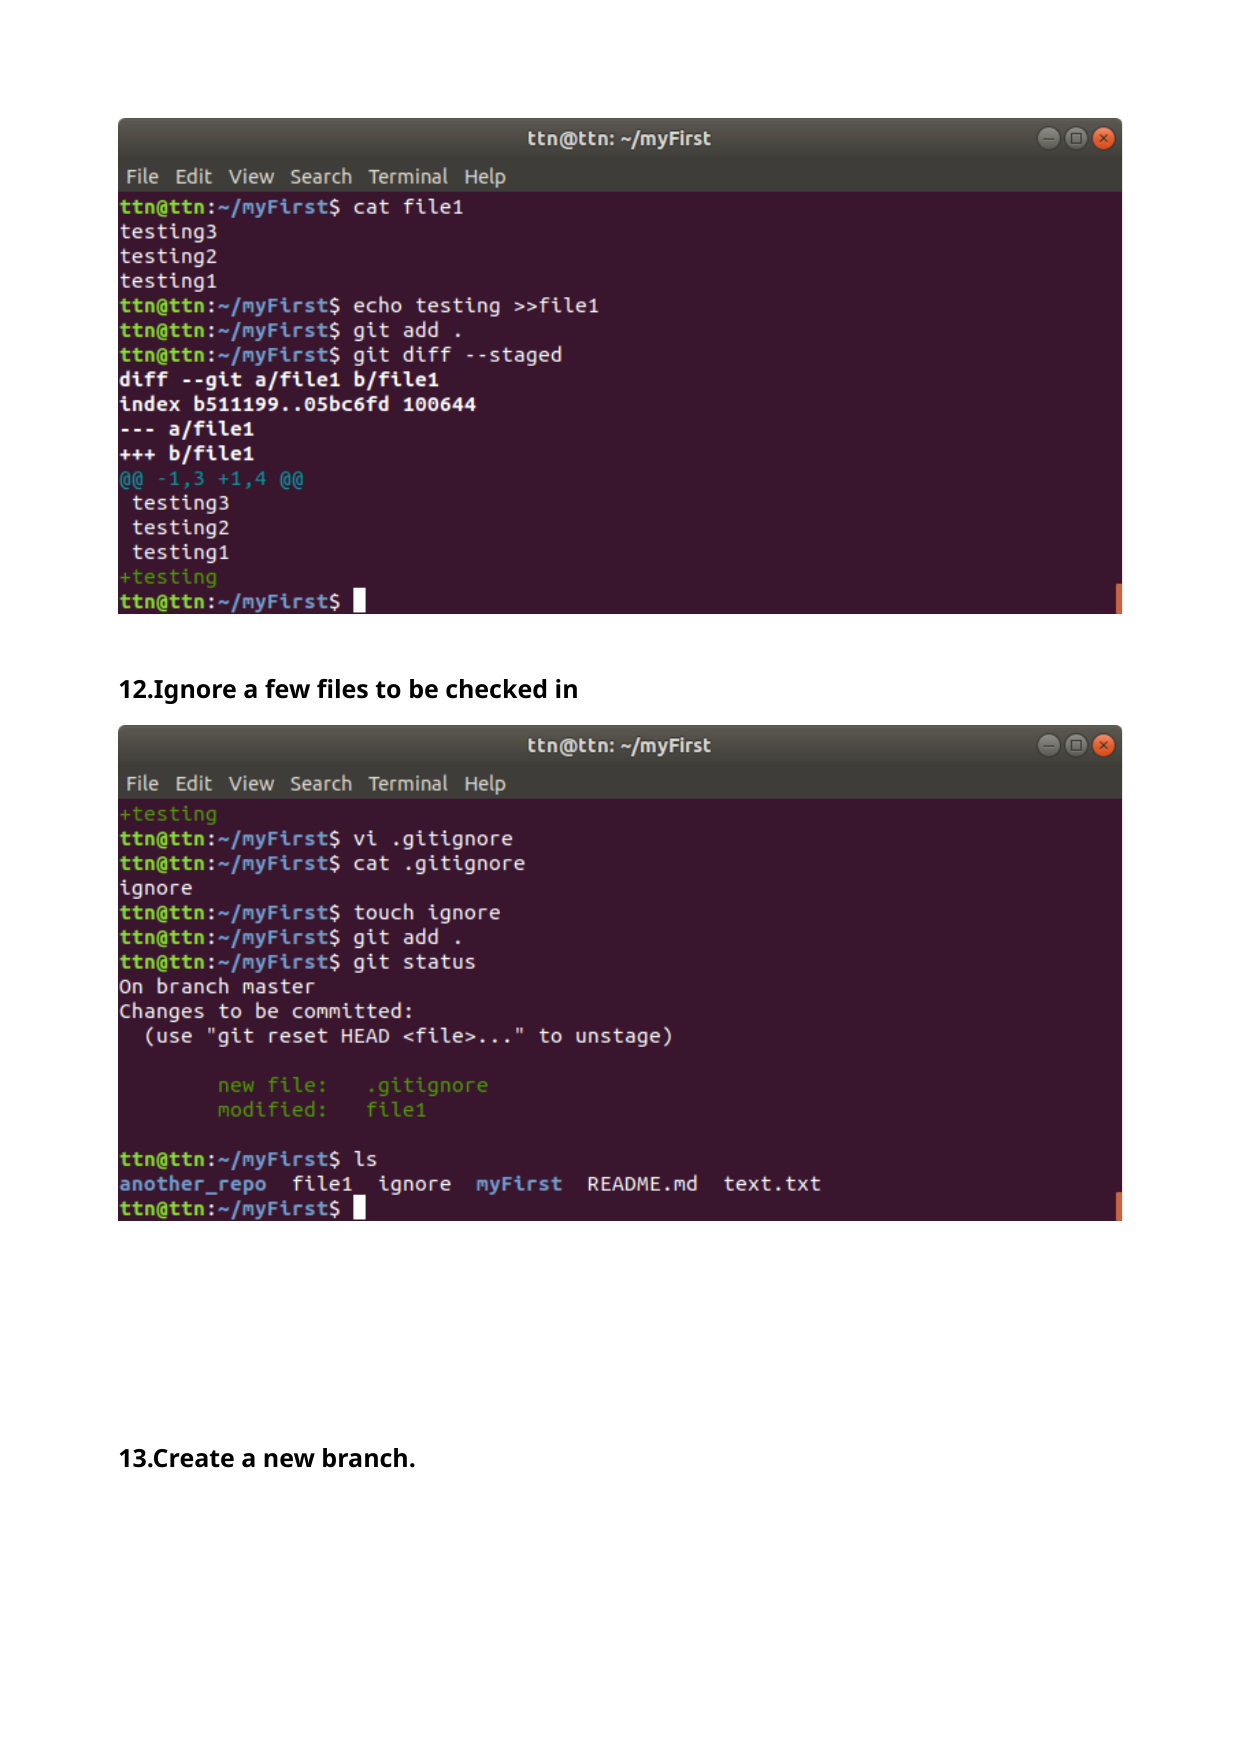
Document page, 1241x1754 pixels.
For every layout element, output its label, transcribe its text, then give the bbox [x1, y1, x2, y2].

text 12.Ignore a few files to be checked in [118, 672, 1122, 706]
picture [118, 725, 1123, 1221]
text 13.Create a new branch. [118, 1441, 1122, 1475]
picture [118, 118, 1123, 614]
